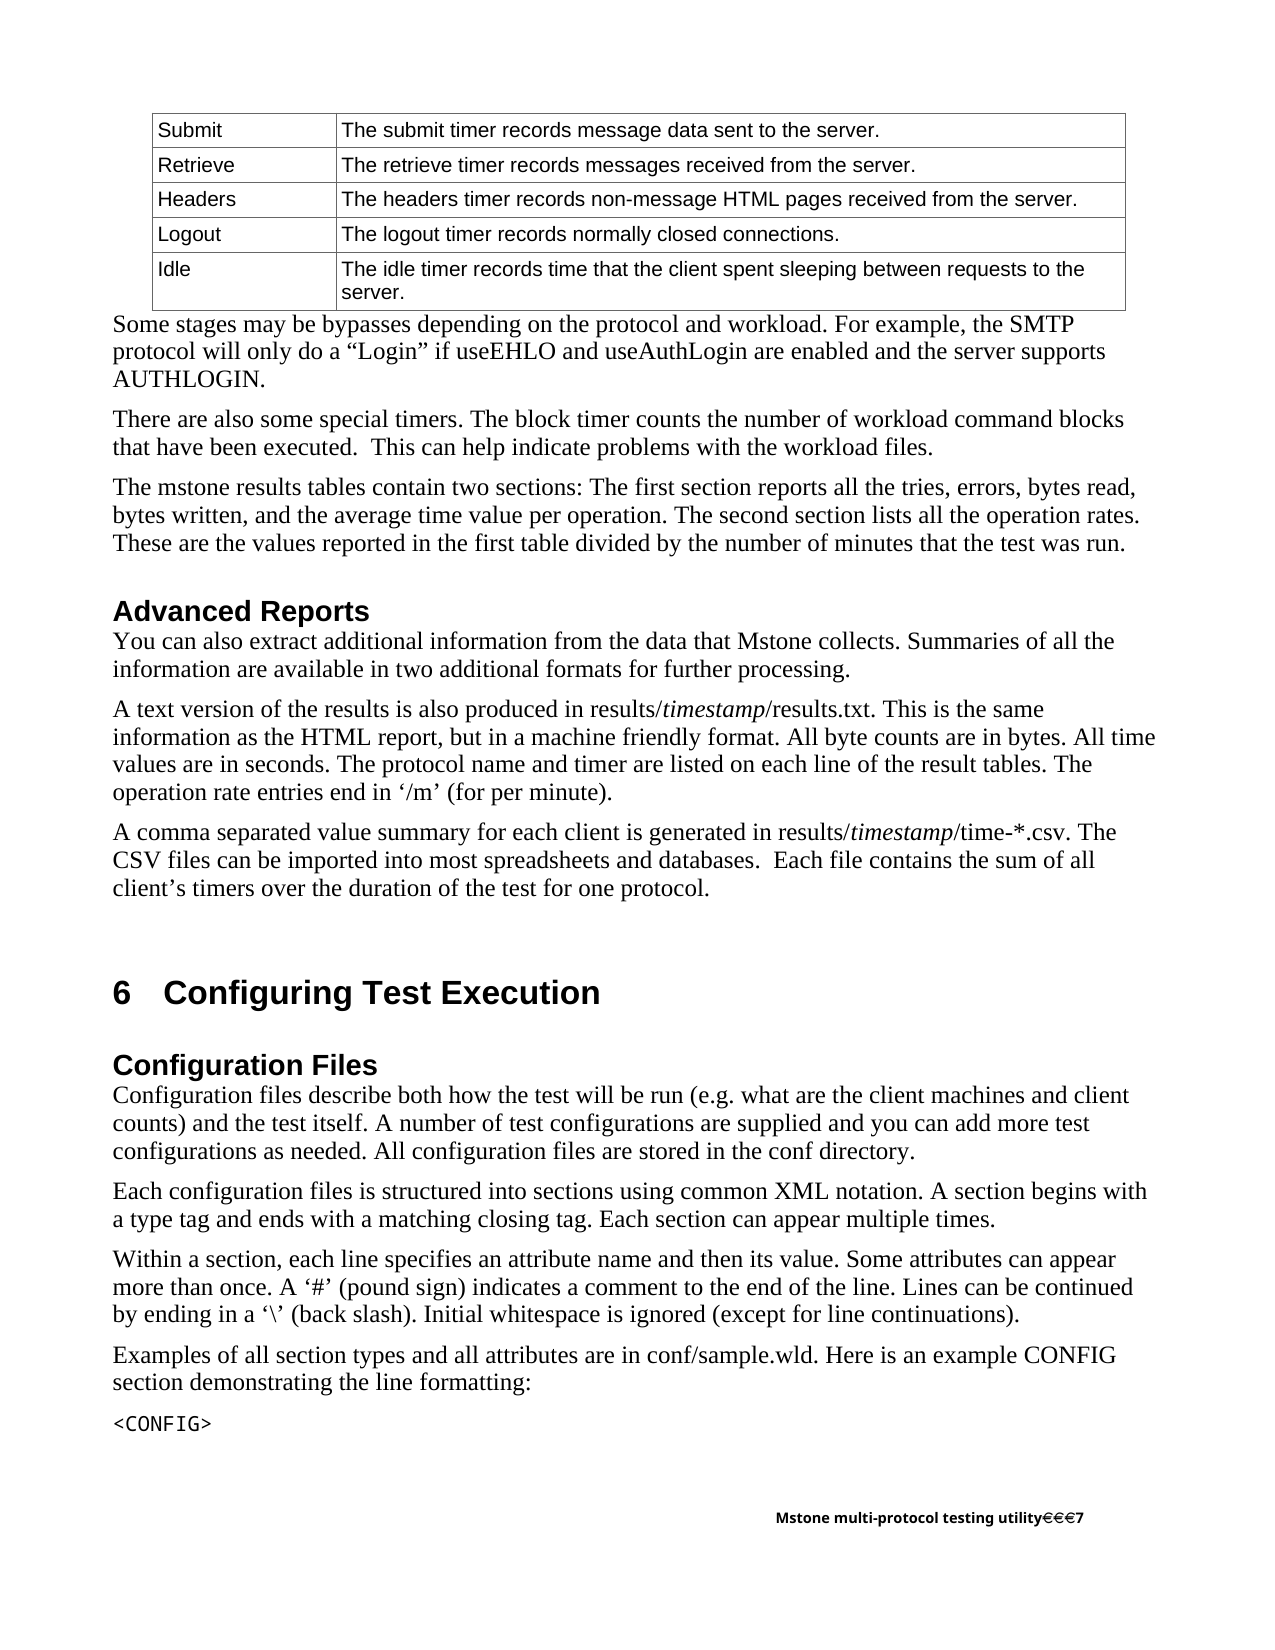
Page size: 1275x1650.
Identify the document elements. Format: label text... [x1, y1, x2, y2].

table_cell The submit timer records message data sent to the server. [337, 114, 1125, 147]
text A comma separated value summary for each client is generated in results/timestamp/time-*.csv. The CSV files can be imported into most spreadsheets and databases. Each file contains the sum of all client’s timers over the duration of the test for one protocol. [112, 818, 1162, 901]
table_cell Retrieve [153, 148, 336, 182]
text Examples of all section types and all attributes are in conf/sample.wld. Here is an example CONFIG section demonstrating the line formatting: [112, 1341, 1162, 1396]
table_cell Logout [153, 218, 336, 252]
table_cell The idle timer records time that the client spent sleeping between requests to the server. [337, 253, 1125, 310]
text Each configuration files is structured into sections using common XML notation. A section begins with a type tag and ends with a matching closing tag. Each section can appear multiple times. [112, 1177, 1162, 1233]
table_cell Idle [153, 253, 336, 310]
subtitle Advanced Reports [112, 594, 1162, 627]
text There are also some special timers. The block timer counts the number of workload command blocks that have been executed. This can help indicate problems with the workload files. [112, 405, 1162, 461]
text The mstone results tables contain two sections: The first section reports all the tries, errors, bytes read, bytes written, and the average time value per operation. The second section lists all the operation rates. These are the values reported in the first table divided by the number of minutes that the test was run. [112, 473, 1162, 556]
text Within a section, each line specifies an attribute name and then its value. Some attributes can appear more than once. A ‘#’ (pound sign) indicates a comment to the end of the line. Lines can be continued by ending in a ‘\’ (back slash). Initial whitespace is ignored (except for line continuations). [112, 1245, 1162, 1328]
text You can also extract additional information from the data that Mstone collects. Summaries of all the information are available in two additional formats for further processing. [112, 627, 1162, 682]
text Configuration files describe both how the test will be run (e.g. what are the client machines and client counts) and the test itself. A number of test configurations are supplied and you can add more test configurations as needed. All configuration files are stored in the conf directory. [112, 1082, 1162, 1165]
subtitle Configuring Test Execution [112, 974, 1162, 1011]
subtitle Configuration Files [112, 1049, 1162, 1082]
table_cell The logout timer records normally closed connections. [337, 218, 1125, 252]
text Some stages may be bypasses depending on the protocol and workload. For example, the SMTP protocol will only do a “Login” if useEHLO and useAuthLogin are enabled and the server supports AUTHLOGIN. [112, 310, 1162, 393]
table_cell The retrieve timer records messages received from the server. [337, 148, 1125, 182]
table_cell Headers [153, 183, 336, 217]
table_cell The headers timer records non-message HTML pages received from the server. [337, 183, 1125, 217]
table_cell Submit [153, 114, 336, 147]
text A text version of the results is also produced in results/timestamp/results.txt. This is the same information as the HTML report, but in a machine friendly format. All byte counts are in bytes. All time values are in seconds. The protocol name and timer are listed on each line of the result tables. The operation rate entries end in ‘/m’ (for per minute). [112, 695, 1162, 806]
text <CONFIG> [112, 1409, 1162, 1437]
